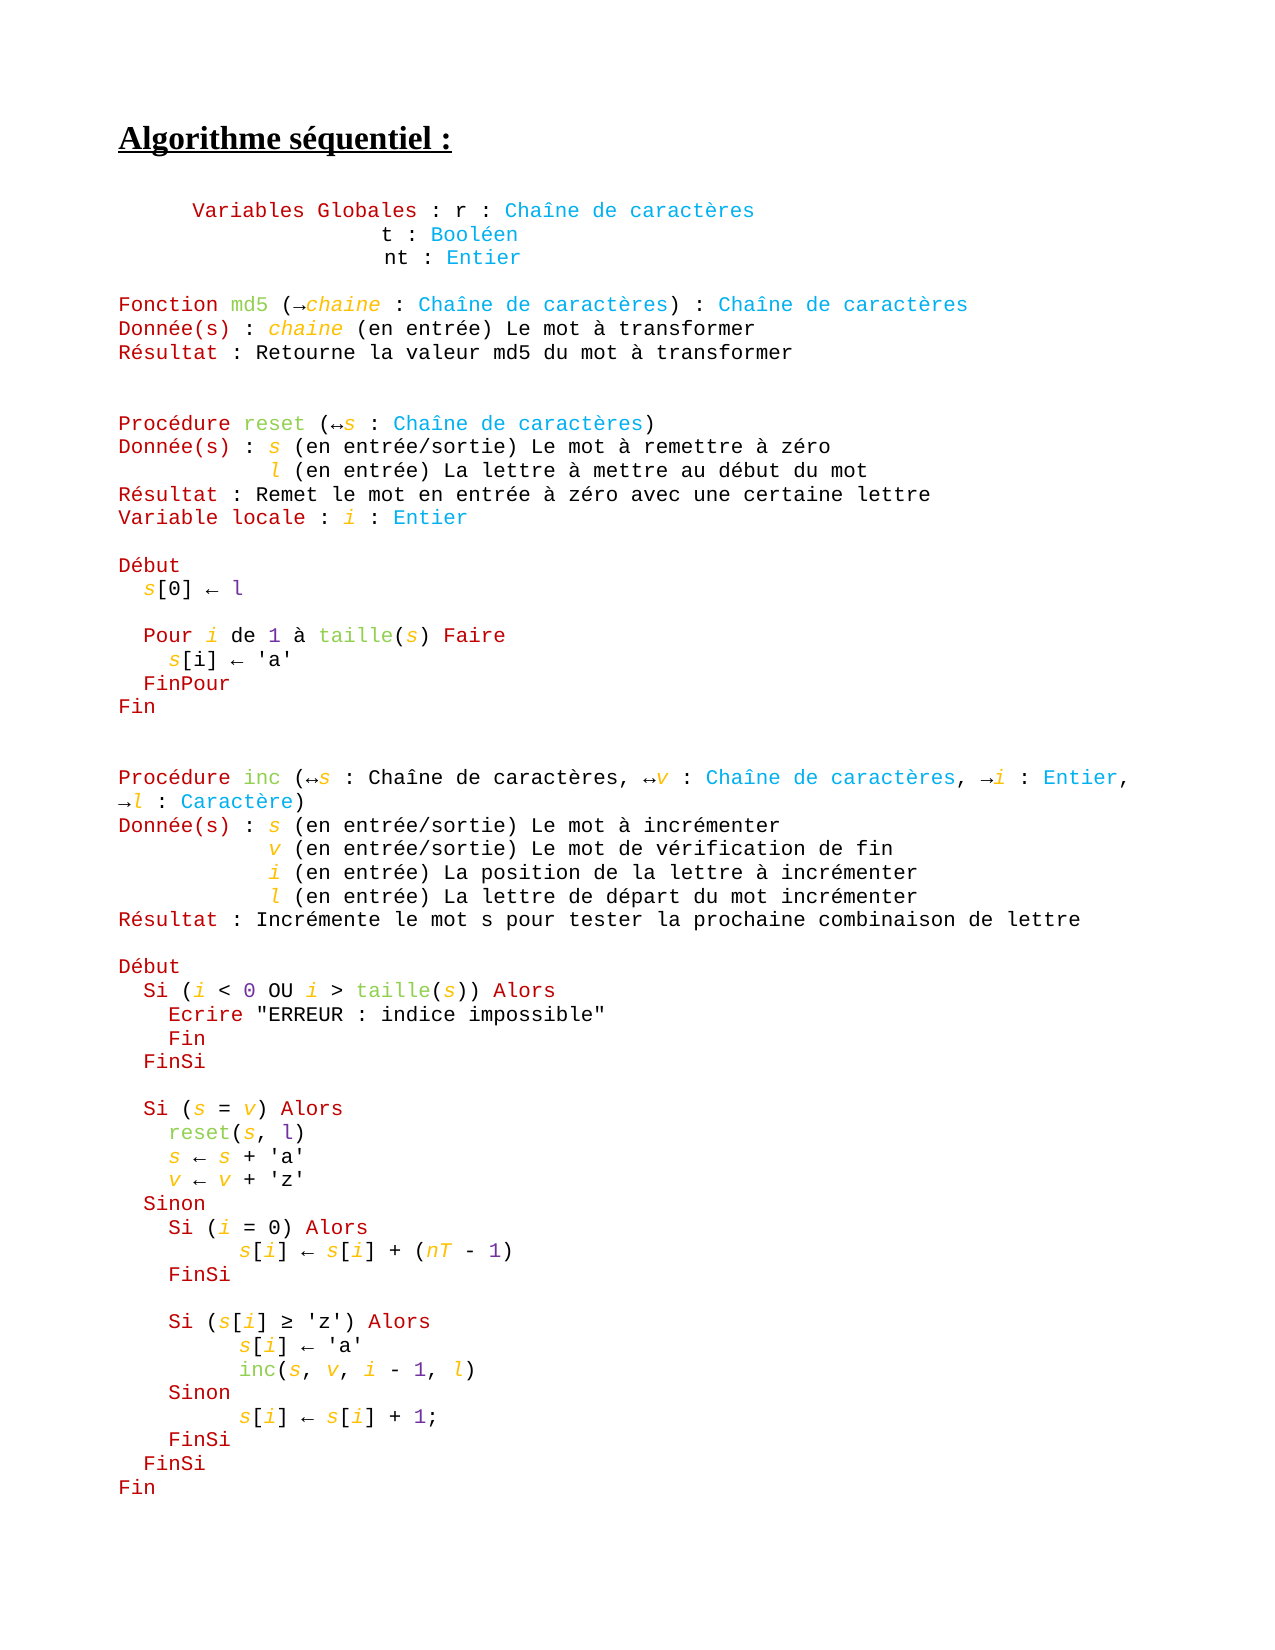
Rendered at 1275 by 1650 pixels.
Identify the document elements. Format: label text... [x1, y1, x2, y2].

text reset(s, l) [118, 1122, 1157, 1146]
text FinPour [118, 673, 1157, 696]
text Sinon [118, 1382, 1157, 1406]
text Début [118, 957, 1157, 980]
text s ← s + 'a' [118, 1146, 1157, 1169]
text FinSi [118, 1453, 1157, 1477]
text l (en entrée) La lettre de départ du mot incrémenter [118, 886, 1157, 909]
text Résultat : Retourne la valeur md5 du mot à transformer [118, 342, 1157, 365]
text Début [118, 554, 1157, 578]
text t : Booléen [118, 223, 1157, 247]
text Résultat : Incrémente le mot s pour tester la prochaine combinaison de lettre [118, 909, 1157, 933]
text Algorithme séquentiel : [118, 118, 1157, 156]
text s[i] ← 'a' [118, 1335, 1157, 1358]
text Fin [118, 1027, 1157, 1051]
text Pour i de 1 à taille(s) Faire [118, 626, 1157, 649]
text Procédure reset (↔s : Chaîne de caractères) [118, 413, 1157, 436]
text Donnée(s) : s (en entrée/sortie) Le mot à remettre à zéro [118, 436, 1157, 460]
text Procédure inc (↔s : Chaîne de caractères, ↔v : Chaîne de caractères, →i : Entier, →l : Caractère) [118, 767, 1157, 815]
text FinSi [118, 1264, 1157, 1288]
text Fonction md5 (→chaine : Chaîne de caractères) : Chaîne de caractères [118, 294, 1157, 318]
text s[i] ← s[i] + (nT - 1) [118, 1240, 1157, 1264]
text Résultat : Remet le mot en entrée à zéro avec une certaine lettre [118, 484, 1157, 507]
text v (en entrée/sortie) Le mot de vérification de fin [118, 838, 1157, 862]
text s[i] ← s[i] + 1; [118, 1406, 1157, 1429]
text Si (s = v) Alors [118, 1098, 1157, 1122]
text Fin [118, 696, 1157, 720]
text v ← v + 'z' [118, 1169, 1157, 1193]
text Variable locale : i : Entier [118, 507, 1157, 531]
text Si (i = 0) Alors [118, 1217, 1157, 1240]
text Sinon [118, 1193, 1157, 1217]
text FinSi [118, 1051, 1157, 1075]
text Ecrire "ERREUR : indice impossible" [118, 1004, 1157, 1027]
text inc(s, v, i - 1, l) [118, 1358, 1157, 1382]
text Si (i < 0 OU i > taille(s)) Alors [118, 980, 1157, 1004]
text s[0] ← l [118, 578, 1157, 602]
text s[i] ← 'a' [118, 649, 1157, 673]
text Fin [118, 1477, 1157, 1500]
text Donnée(s) : chaine (en entrée) Le mot à transformer [118, 318, 1157, 342]
text Si (s[i] ≥ 'z') Alors [118, 1311, 1157, 1335]
text Donnée(s) : s (en entrée/sortie) Le mot à incrémenter [118, 815, 1157, 838]
text FinSi [118, 1429, 1157, 1453]
text Variables Globales : r : Chaîne de caractères [118, 190, 1157, 223]
text nt : Entier [118, 247, 1157, 271]
text l (en entrée) La lettre à mettre au début du mot [118, 460, 1157, 484]
text i (en entrée) La position de la lettre à incrémenter [118, 862, 1157, 886]
